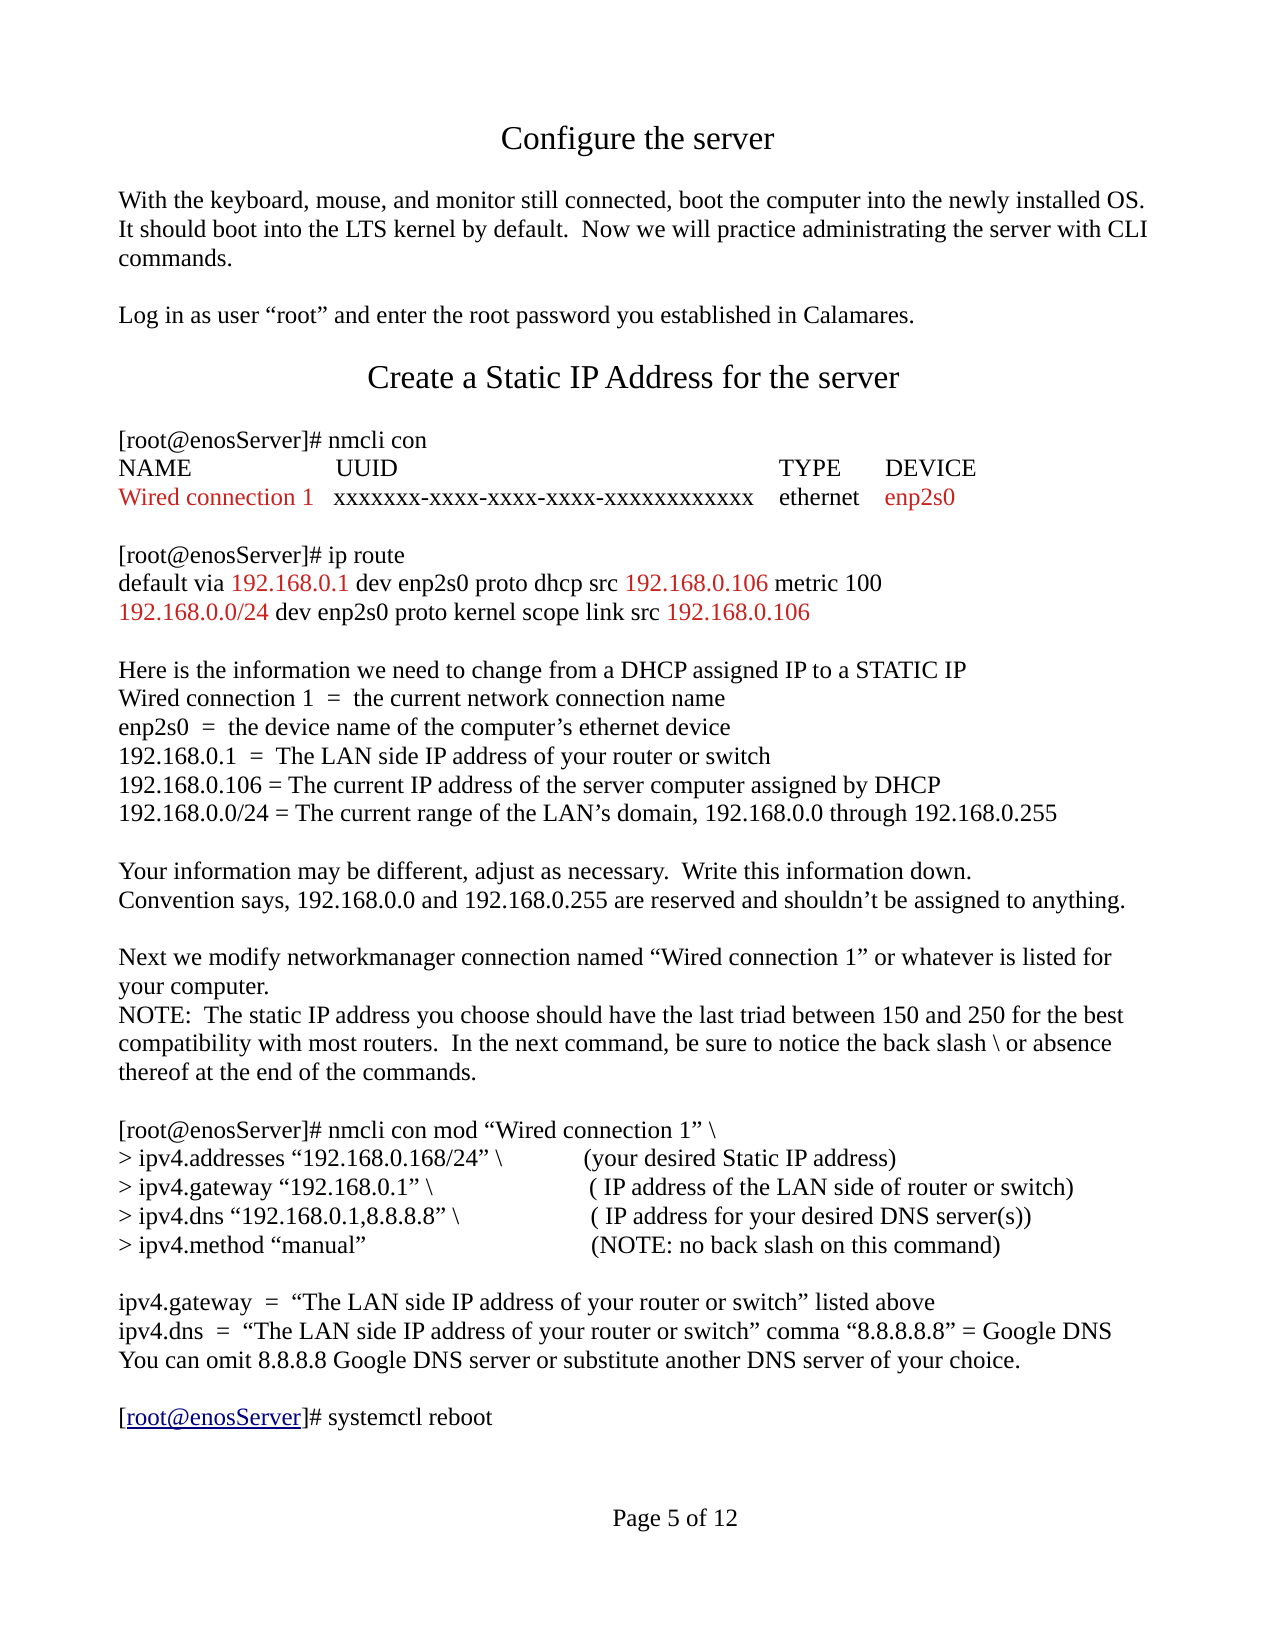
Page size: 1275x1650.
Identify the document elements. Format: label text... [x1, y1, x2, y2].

text ipv4.gateway = “The LAN side IP address of your router or switch” listed above [118, 1287, 1157, 1316]
text Your information may be different, adjust as necessary. Write this information down. [118, 856, 1157, 885]
text [root@enosServer]# systemctl reboot [118, 1402, 1157, 1431]
text You can omit 8.8.8.8 Google DNS server or substitute another DNS server of your choice. [118, 1345, 1157, 1373]
text [root@enosServer]# nmcli con [118, 425, 1157, 453]
text Create a Static IP Address for the server [118, 358, 1157, 396]
text With the keyboard, mouse, and monitor still connected, boot the computer into the newly installed OS. [118, 185, 1157, 214]
text [root@enosServer]# nmcli con mod “Wired connection 1” \ [118, 1115, 1157, 1143]
text default via 192.168.0.1 dev enp2s0 proto dhcp src 192.168.0.106 metric 100 [118, 568, 1157, 597]
text Convention says, 192.168.0.0 and 192.168.0.255 are reserved and shouldn’t be assigned to anything. [118, 885, 1157, 913]
text It should boot into the LTS kernel by default. Now we will practice administrating the server with CLI commands. [118, 214, 1157, 271]
text > ipv4.gateway “192.168.0.1” \ ( IP address of the LAN side of router or switch) [118, 1172, 1157, 1201]
text 192.168.0.1 = The LAN side IP address of your router or switch [118, 741, 1157, 770]
text 192.168.0.0/24 = The current range of the LAN’s domain, 192.168.0.0 through 192.168.0.255 [118, 798, 1157, 827]
text ipv4.dns = “The LAN side IP address of your router or switch” comma “8.8.8.8.8” = Google DNS [118, 1316, 1157, 1345]
text [root@enosServer]# ip route [118, 540, 1157, 568]
text Here is the information we need to change from a DHCP assigned IP to a STATIC IP [118, 655, 1157, 683]
text Wired connection 1 xxxxxxx-xxxx-xxxx-xxxx-xxxxxxxxxxxx ethernet enp2s0 [118, 482, 1157, 511]
text > ipv4.method “manual” (NOTE: no back slash on this command) [118, 1230, 1157, 1258]
text Wired connection 1 = the current network connection name [118, 683, 1157, 712]
text NOTE: The static IP address you choose should have the last triad between 150 and 250 for the best compatibility with most routers. In the next command, be sure to notice the back slash \ or absence thereof at the end of the commands. [118, 1000, 1157, 1086]
text 192.168.0.106 = The current IP address of the server computer assigned by DHCP [118, 770, 1157, 798]
text > ipv4.dns “192.168.0.1,8.8.8.8” \ ( IP address for your desired DNS server(s)) [118, 1201, 1157, 1230]
text NAME UUID TYPE DEVICE [118, 453, 1157, 482]
text 192.168.0.0/24 dev enp2s0 proto kernel scope link src 192.168.0.106 [118, 597, 1157, 626]
text > ipv4.addresses “192.168.0.168/24” \ (your desired Static IP address) [118, 1143, 1157, 1172]
text enp2s0 = the device name of the computer’s ethernet device [118, 712, 1157, 741]
text Next we modify networkmanager connection named “Wired connection 1” or whatever is listed for your computer. [118, 942, 1157, 1000]
text Configure the server [118, 118, 1157, 156]
text Log in as user “root” and enter the root password you established in Calamares. [118, 300, 1157, 329]
